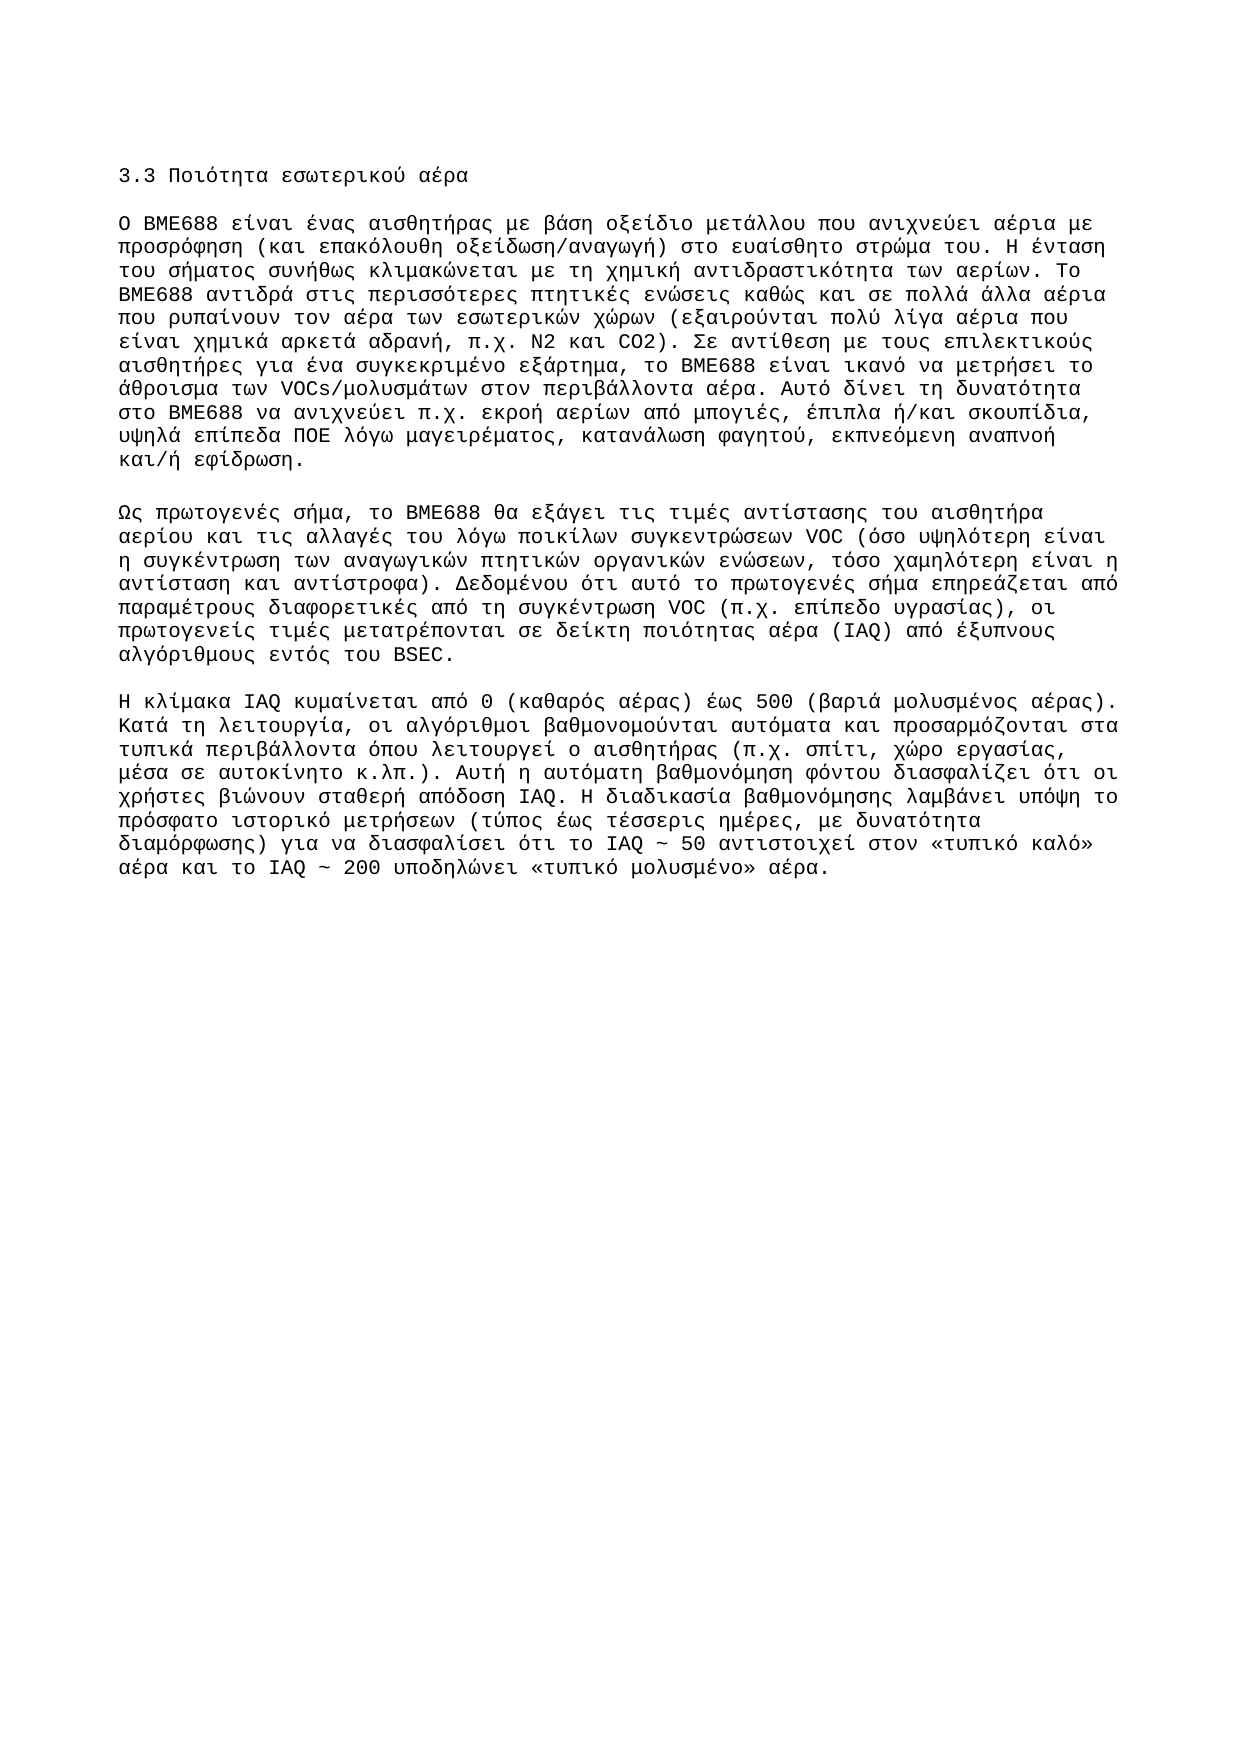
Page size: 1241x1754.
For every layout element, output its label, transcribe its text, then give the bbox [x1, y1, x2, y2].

text Ως πρωτογενές σήμα, το BME688 θα εξάγει τις τιμές αντίστασης του αισθητήρα αερίου και τις αλλαγές του λόγω ποικίλων συγκεντρώσεων VOC (όσο υψηλότερη είναι η συγκέντρωση των αναγωγικών πτητικών οργανικών ενώσεων, τόσο χαμηλότερη είναι η αντίσταση και αντίστροφα). Δεδομένου ότι αυτό το πρωτογενές σήμα επηρεάζεται από παραμέτρους διαφορετικές από τη συγκέντρωση VOC (π.χ. επίπεδο υγρασίας), οι πρωτογενείς τιμές μετατρέπονται σε δείκτη ποιότητας αέρα (IAQ) από έξυπνους αλγόριθμους εντός του BSEC. [118, 502, 1122, 668]
text 3.3 Ποιότητα εσωτερικού αέρα [118, 165, 1122, 189]
text Η κλίμακα IAQ κυμαίνεται από 0 (καθαρός αέρας) έως 500 (βαριά μολυσμένος αέρας). Κατά τη λειτουργία, οι αλγόριθμοι βαθμονομούνται αυτόματα και προσαρμόζονται στα τυπικά περιβάλλοντα όπου λειτουργεί ο αισθητήρας (π.χ. σπίτι, χώρο εργασίας, μέσα σε αυτοκίνητο κ.λπ.). Αυτή η αυτόματη βαθμονόμηση φόντου διασφαλίζει ότι οι χρήστες βιώνουν σταθερή απόδοση IAQ. Η διαδικασία βαθμονόμησης λαμβάνει υπόψη το πρόσφατο ιστορικό μετρήσεων (τύπος έως τέσσερις ημέρες, με δυνατότητα διαμόρφωσης) για να διασφαλίσει ότι το IAQ ~ 50 αντιστοιχεί στον «τυπικό καλό» αέρα και το IAQ ~ 200 υποδηλώνει «τυπικό μολυσμένο» αέρα. [118, 691, 1122, 881]
text Ο BME688 είναι ένας αισθητήρας με βάση οξείδιο μετάλλου που ανιχνεύει αέρια με προσρόφηση (και επακόλουθη οξείδωση/αναγωγή) στο ευαίσθητο στρώμα του. Η ένταση του σήματος συνήθως κλιμακώνεται με τη χημική αντιδραστικότητα των αερίων. Το BME688 αντιδρά στις περισσότερες πτητικές ενώσεις καθώς και σε πολλά άλλα αέρια που ρυπαίνουν τον αέρα των εσωτερικών χώρων (εξαιρούνται πολύ λίγα αέρια που είναι χημικά αρκετά αδρανή, π.χ. N2 και CO2). Σε αντίθεση με τους επιλεκτικούς αισθητήρες για ένα συγκεκριμένο εξάρτημα, το BME688 είναι ικανό να μετρήσει το άθροισμα των VOCs/μολυσμάτων στον περιβάλλοντα αέρα. Αυτό δίνει τη δυνατότητα στο BME688 να ανιχνεύει π.χ. εκροή αερίων από μπογιές, έπιπλα ή/και σκουπίδια, υψηλά επίπεδα ΠΟΕ λόγω μαγειρέματος, κατανάλωση φαγητού, εκπνεόμενη αναπνοή και/ή εφίδρωση. [118, 213, 1122, 473]
